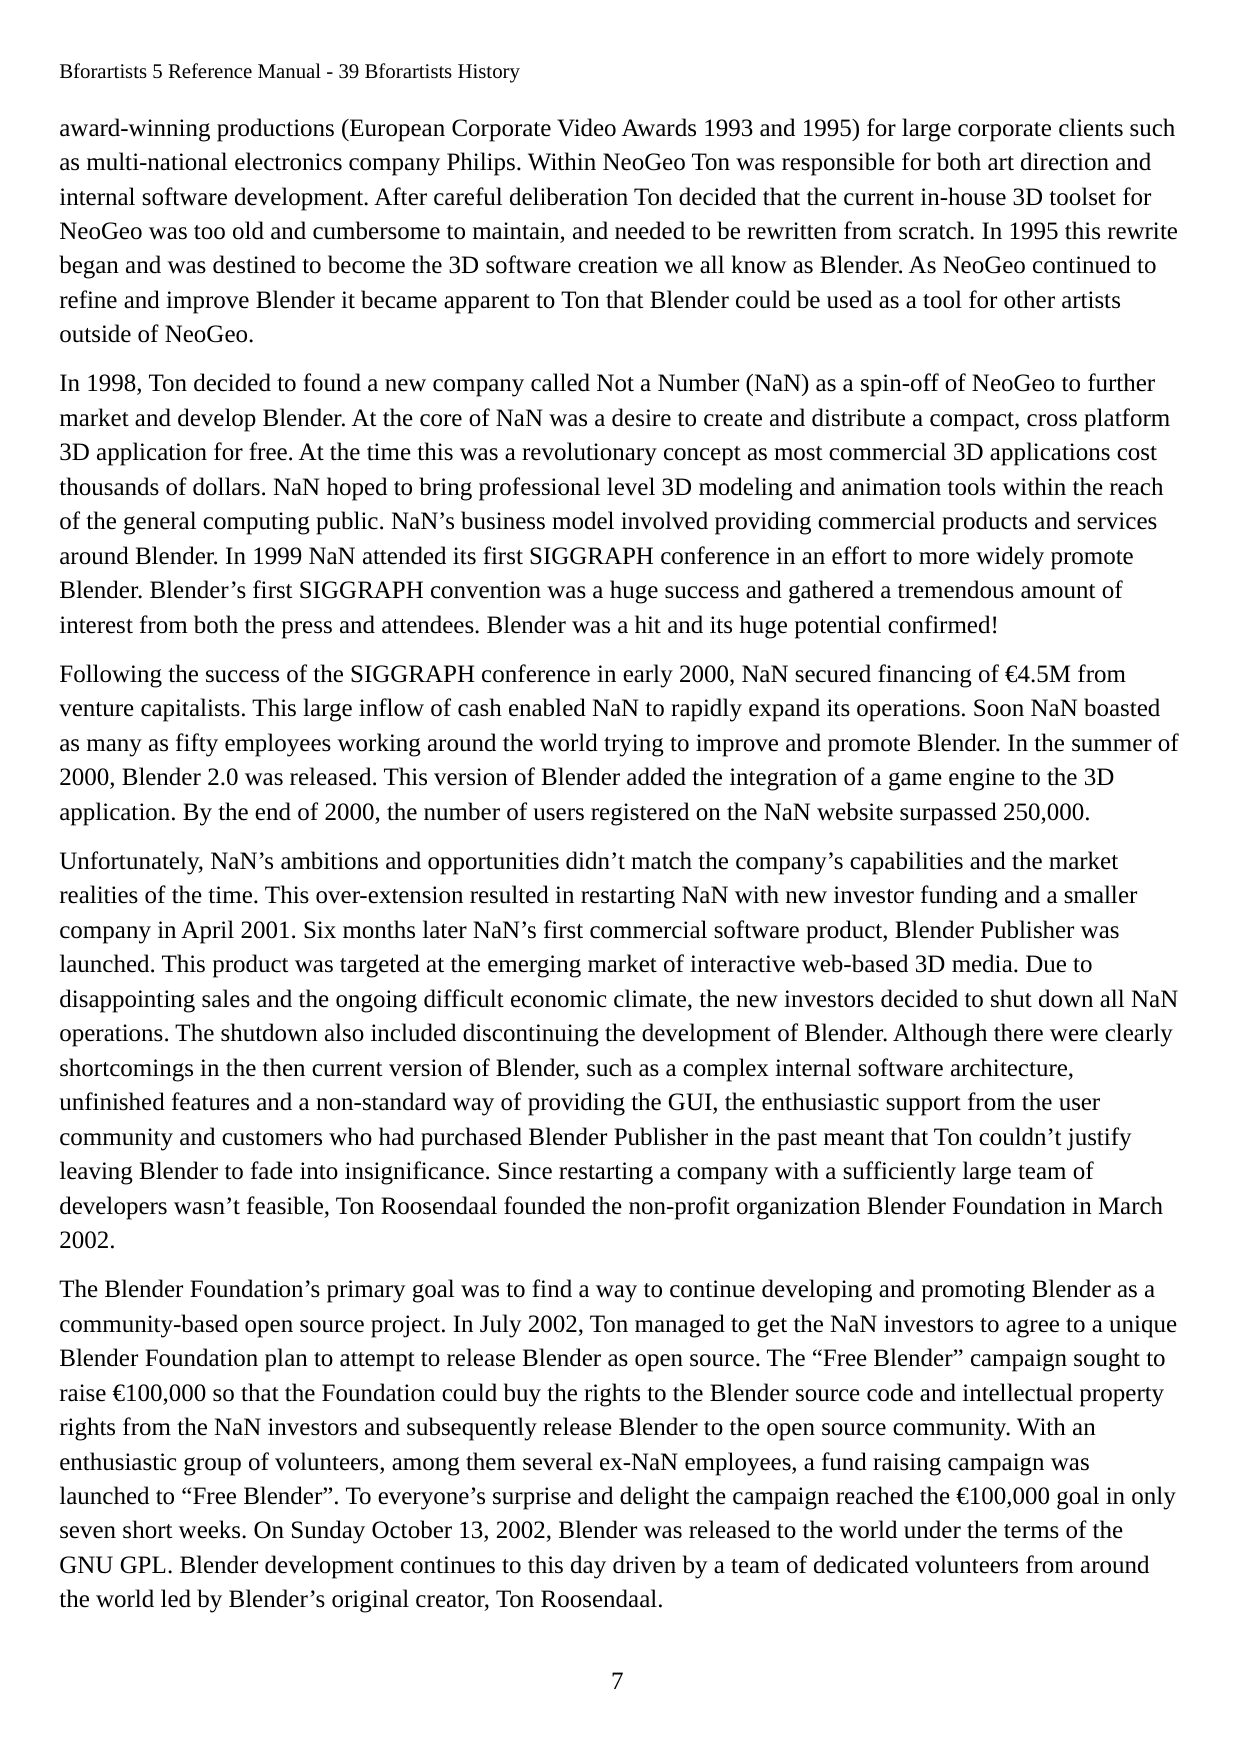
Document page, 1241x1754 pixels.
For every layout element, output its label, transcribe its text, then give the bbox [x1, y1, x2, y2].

text The Blender Foundation’s primary goal was to find a way to continue developing and promoting Blender as a community-based open source project. In July 2002, Ton managed to get the NaN investors to agree to a unique Blender Foundation plan to attempt to release Blender as open source. The “Free Blender” campaign sought to raise €100,000 so that the Foundation could buy the rights to the Blender source code and intellectual property rights from the NaN investors and subsequently release Blender to the open source community. With an enthusiastic group of volunteers, among them several ex-NaN employees, a fund raising campaign was launched to “Free Blender”. To everyone’s surprise and delight the campaign reached the €100,000 goal in only seven short weeks. On Sunday October 13, 2002, Blender was released to the world under the terms of the GNU GPL. Blender development continues to this day driven by a team of dedicated volunteers from around the world led by Blender’s original creator, Ton Roosendaal. [59, 1274, 1181, 1613]
text Following the success of the SIGGRAPH conference in early 2000, NaN secured financing of €4.5M from venture capitalists. This large inflow of cash enabled NaN to rapidly expand its operations. Soon NaN boasted as many as fifty employees working around the world trying to improve and promote Blender. In the summer of 2000, Blender 2.0 was released. This version of Blender added the integration of a game engine to the 3D application. By the end of 2000, the number of users registered on the NaN website surpassed 250,000. [59, 659, 1181, 826]
text Unfortunately, NaN’s ambitions and opportunities didn’t match the company’s capabilities and the market realities of the time. This over-extension resulted in restarting NaN with new investor funding and a smaller company in April 2001. Six months later NaN’s first commercial software product, Blender Publisher was launched. This product was targeted at the emerging market of interactive web-based 3D media. Due to disappointing sales and the ongoing difficult economic climate, the new investors decided to shut down all NaN operations. The shutdown also included discontinuing the development of Blender. Although there were clearly shortcomings in the then current version of Blender, such as a complex internal software architecture, unfinished features and a non-standard way of providing the GUI, the enthusiastic support from the user community and customers who had purchased Blender Publisher in the past meant that Ton couldn’t justify leaving Blender to fade into insignificance. Since restarting a company with a sufficiently large team of developers wasn’t feasible, Ton Roosendaal founded the non-profit organization Blender Foundation in March 2002. [59, 846, 1181, 1254]
text In 1998, Ton decided to found a new company called Not a Number (NaN) as a spin-off of NeoGeo to further market and develop Blender. At the core of NaN was a desire to create and distribute a compact, cross platform 3D application for free. At the time this was a revolutionary concept as most commercial 3D applications cost thousands of dollars. NaN hoped to bring professional level 3D modeling and animation tools within the reach of the general computing public. NaN’s business model involved providing commercial products and services around Blender. In 1999 NaN attended its first SIGGRAPH conference in an effort to more widely promote Blender. Blender’s first SIGGRAPH convention was a huge success and gathered a tremendous amount of interest from both the press and attendees. Blender was a hit and its huge potential confirmed! [59, 368, 1181, 639]
text award-winning productions (European Corporate Video Awards 1993 and 1995) for large corporate clients such as multi-national electronics company Philips. Within NeoGeo Ton was responsible for both art direction and internal software development. After careful deliberation Ton decided that the current in-house 3D toolset for NeoGeo was too old and cumbersome to maintain, and needed to be rewritten from scratch. In 1995 this rewrite began and was destined to become the 3D software creation we all know as Blender. As NeoGeo continued to refine and improve Blender it became apparent to Ton that Blender could be used as a tool for other artists outside of NeoGeo. [59, 113, 1181, 348]
